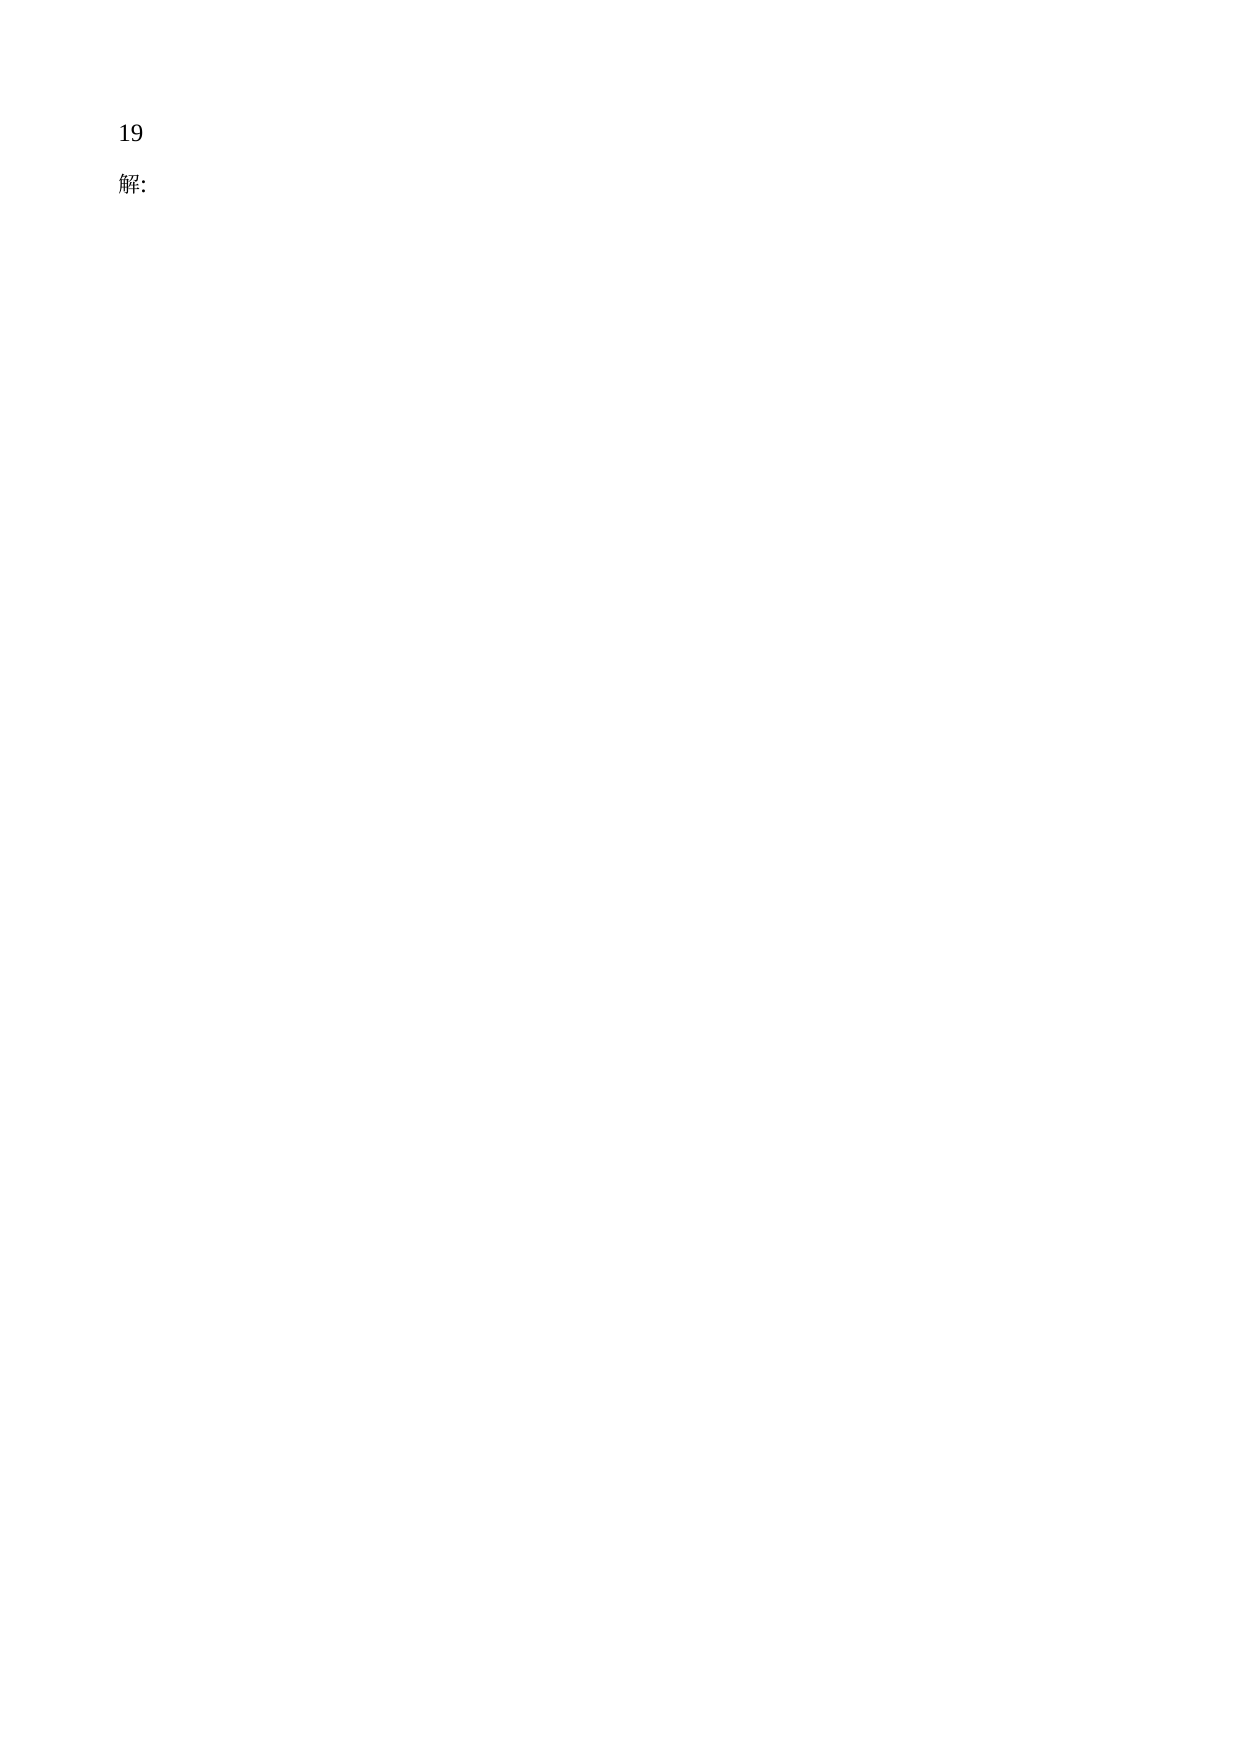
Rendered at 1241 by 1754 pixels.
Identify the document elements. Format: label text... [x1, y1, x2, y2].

text 19 [118, 118, 1122, 147]
text 解: [118, 167, 1122, 199]
